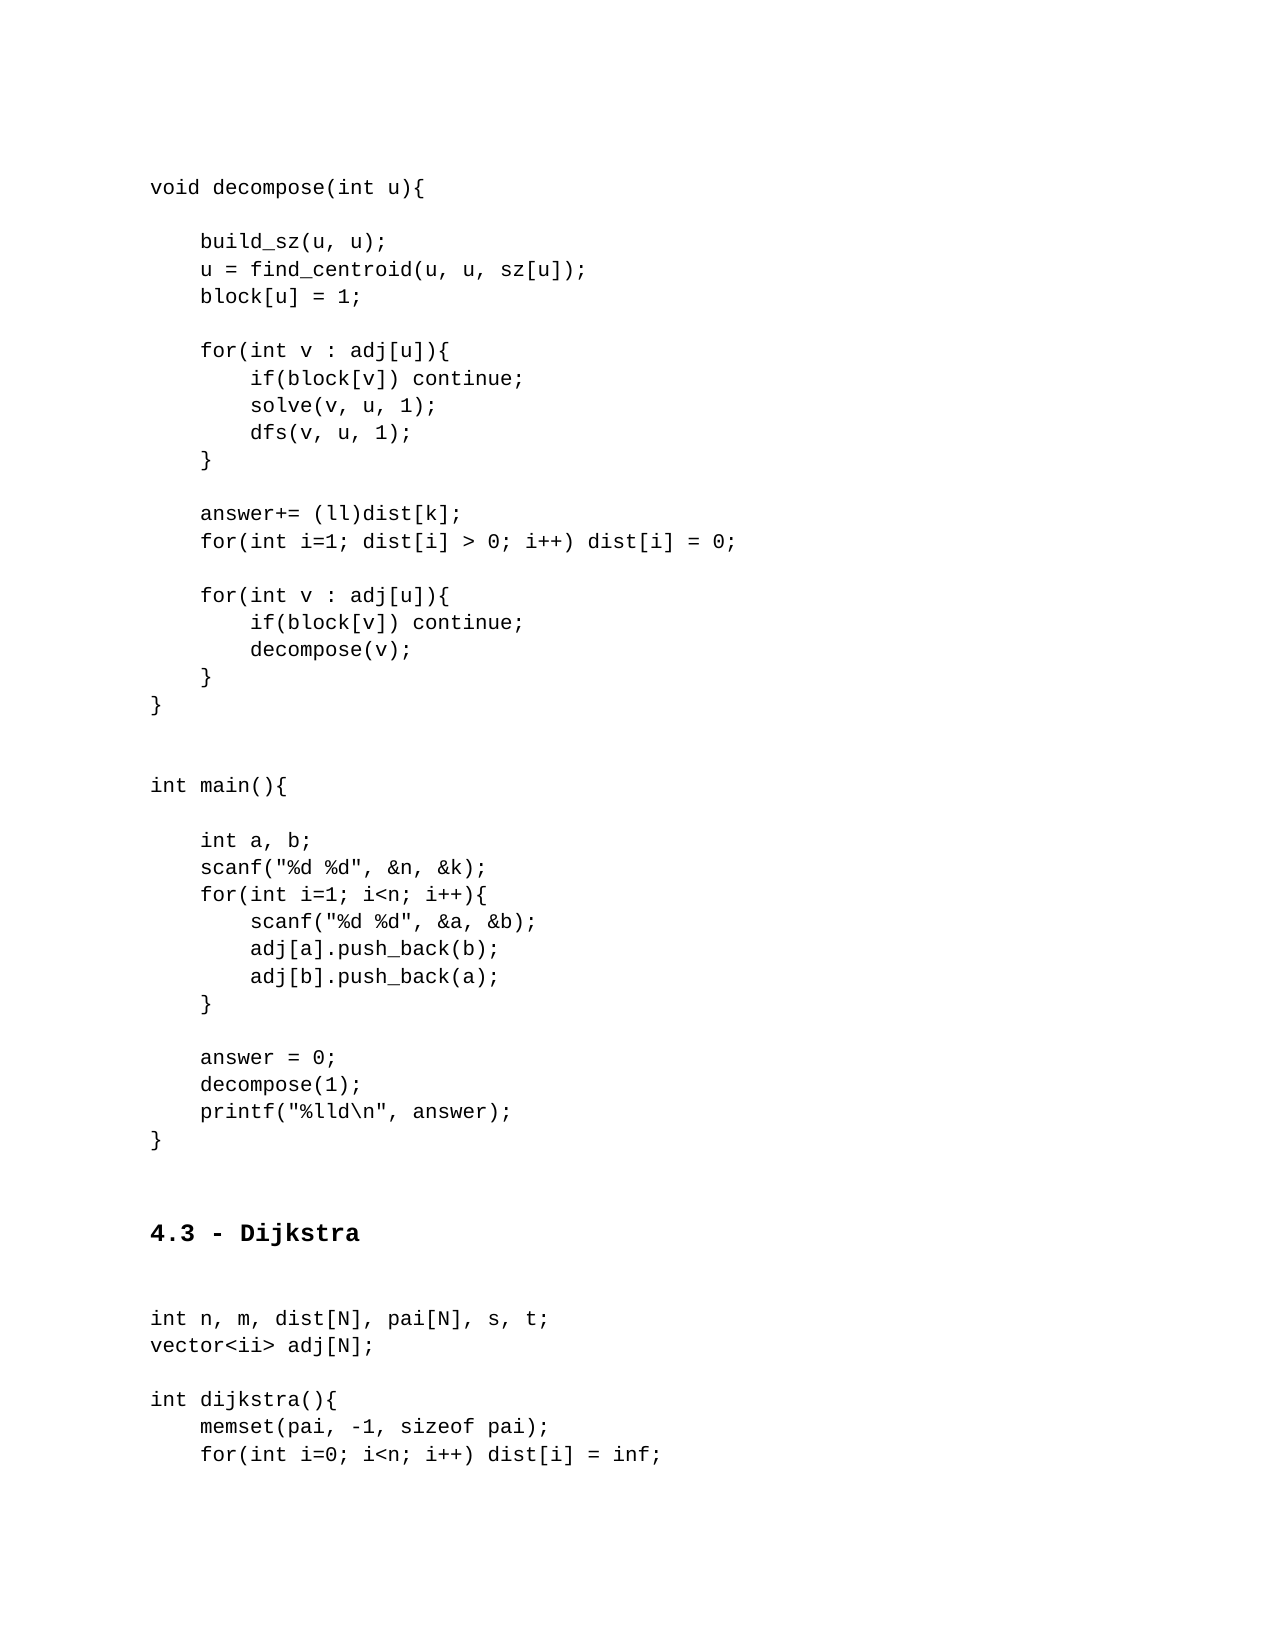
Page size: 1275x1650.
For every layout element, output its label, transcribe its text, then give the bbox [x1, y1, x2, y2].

text int n, m, dist[N], pai[N], s, t; [150, 1308, 1125, 1331]
text for(int i=1; i<n; i++){ [150, 884, 1125, 908]
text for(int v : adj[u]){ [150, 340, 1125, 364]
text memset(pai, -1, sizeof pai); [150, 1417, 1125, 1440]
text if(block[v]) continue; [150, 367, 1125, 391]
text solve(v, u, 1); [150, 395, 1125, 418]
text int a, b; [150, 830, 1125, 853]
text for(int i=1; dist[i] > 0; i++) dist[i] = 0; [150, 531, 1125, 554]
text decompose(1); [150, 1074, 1125, 1098]
text } [150, 449, 1125, 473]
text 4.3 - Dijkstra [150, 1221, 1125, 1249]
text scanf("%d %d", &n, &k); [150, 857, 1125, 881]
text for(int i=0; i<n; i++) dist[i] = inf; [150, 1444, 1125, 1467]
text u = find_centroid(u, u, sz[u]); [150, 259, 1125, 282]
text printf("%lld\n", answer); [150, 1102, 1125, 1125]
text vector<ii> adj[N]; [150, 1335, 1125, 1359]
text int main(){ [150, 775, 1125, 799]
text for(int v : adj[u]){ [150, 585, 1125, 609]
text } [150, 1129, 1125, 1152]
text } [150, 694, 1125, 717]
text if(block[v]) continue; [150, 612, 1125, 636]
text dfs(v, u, 1); [150, 422, 1125, 446]
text } [150, 993, 1125, 1016]
text void decompose(int u){ [150, 177, 1125, 201]
text block[u] = 1; [150, 286, 1125, 309]
text int dijkstra(){ [150, 1389, 1125, 1413]
text answer = 0; [150, 1047, 1125, 1071]
text scanf("%d %d", &a, &b); [150, 911, 1125, 935]
text build_sz(u, u); [150, 232, 1125, 255]
text } [150, 667, 1125, 690]
text adj[a].push_back(b); [150, 938, 1125, 962]
text adj[b].push_back(a); [150, 966, 1125, 989]
text answer+= (ll)dist[k]; [150, 503, 1125, 527]
text decompose(v); [150, 639, 1125, 663]
